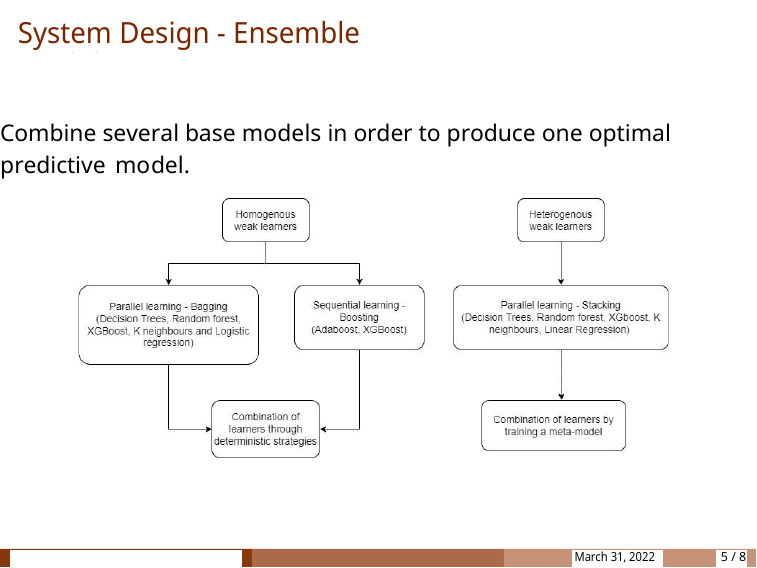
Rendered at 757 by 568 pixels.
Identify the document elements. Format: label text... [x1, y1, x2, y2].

text Combine several base models in order to produce one optimal predictive model. [0, 116, 726, 181]
